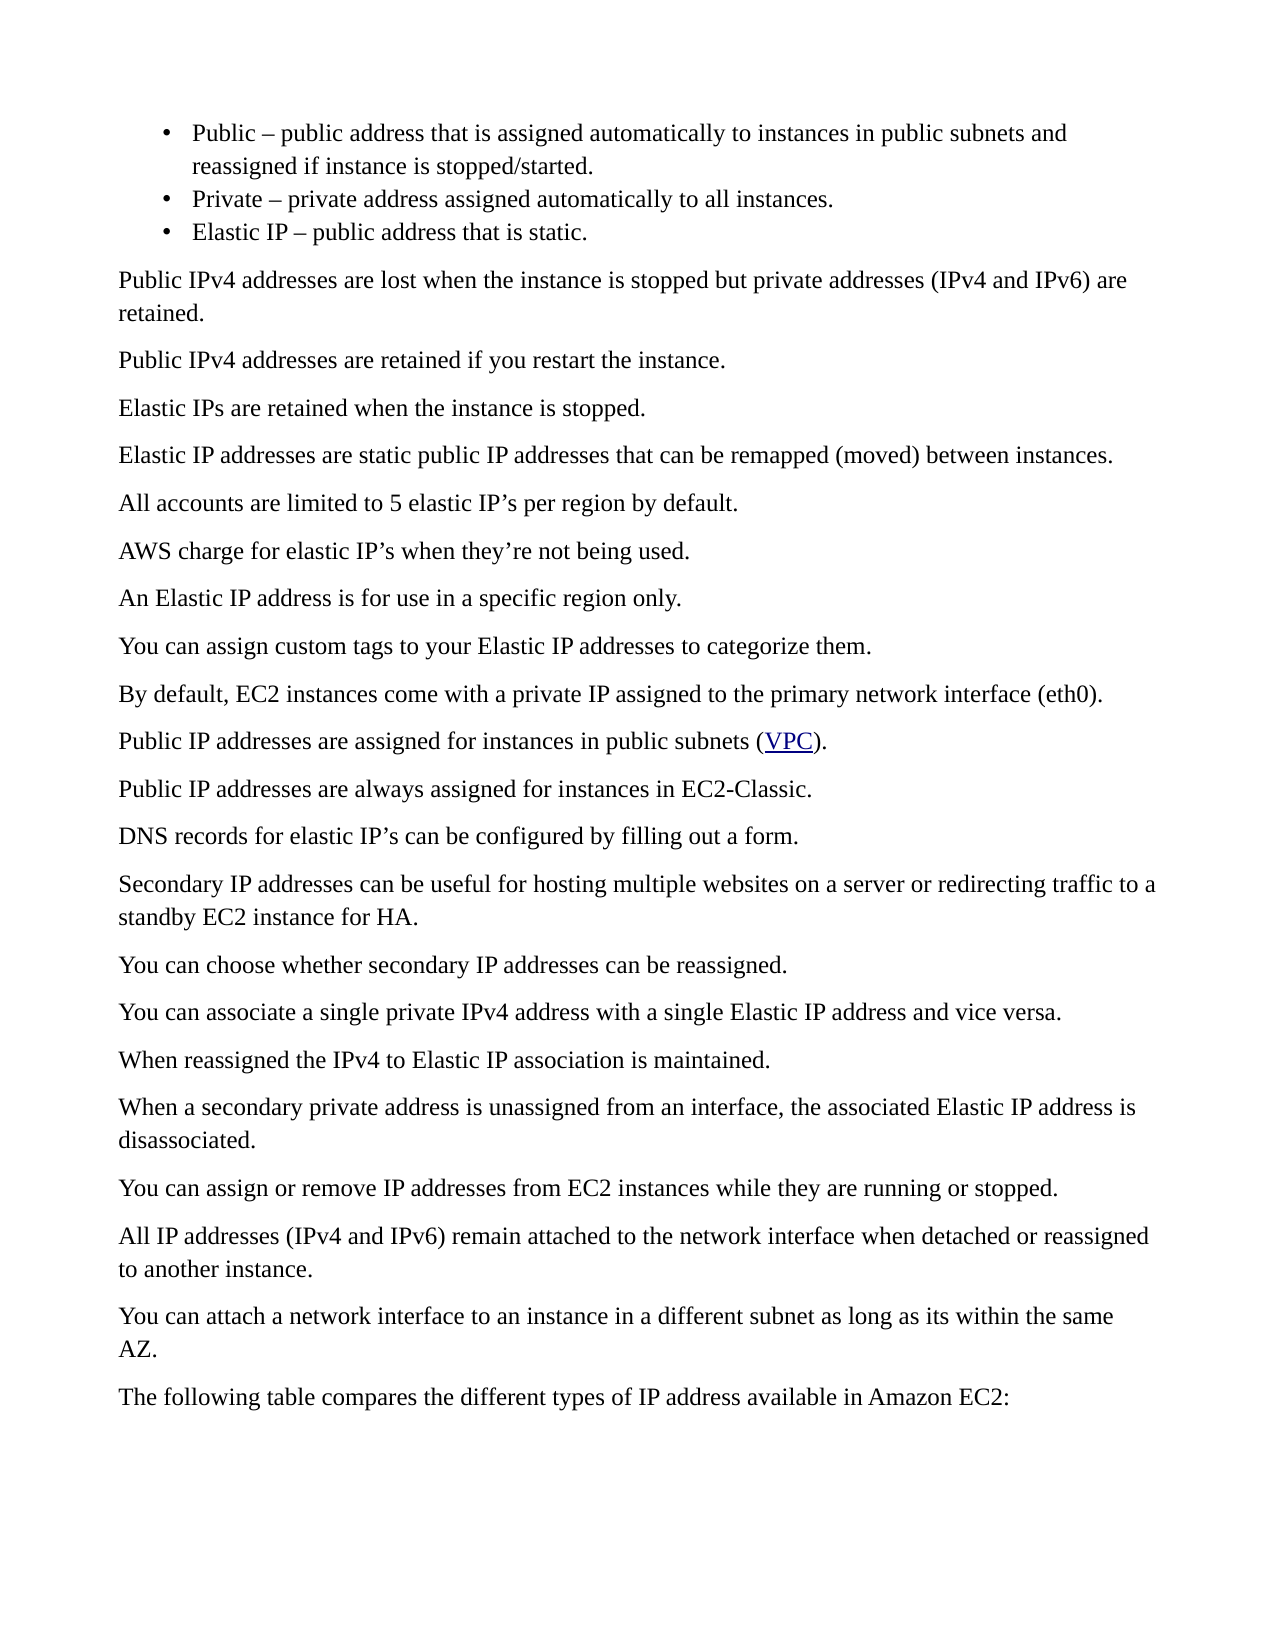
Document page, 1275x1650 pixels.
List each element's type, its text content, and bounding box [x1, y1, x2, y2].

text You can assign or remove IP addresses from EC2 instances while they are running or stopped. [118, 1173, 1157, 1202]
text AWS charge for elastic IP’s when they’re not being used. [118, 536, 1157, 564]
text You can assign custom tags to your Elastic IP addresses to categorize them. [118, 631, 1157, 660]
text An Elastic IP address is for use in a specific region only. [118, 583, 1157, 612]
text All accounts are limited to 5 elastic IP’s per region by default. [118, 488, 1157, 517]
text The following table compares the different types of IP address available in Amazon EC2: [118, 1382, 1157, 1411]
text Elastic IP addresses are static public IP addresses that can be remapped (moved) between instances. [118, 441, 1157, 469]
text You can choose whether secondary IP addresses can be reassigned. [118, 950, 1157, 978]
text Public IP addresses are assigned for instances in public subnets (VPC). [118, 726, 1157, 755]
list Elastic IP – public address that is static. [162, 217, 1157, 246]
text By default, EC2 instances come with a private IP assigned to the primary network interface (eth0). [118, 679, 1157, 707]
text Secondary IP addresses can be useful for hosting multiple websites on a server or redirecting traffic to a standby EC2 instance for HA. [118, 869, 1157, 931]
text Elastic IPs are retained when the instance is stopped. [118, 393, 1157, 422]
text Public IPv4 addresses are lost when the instance is stopped but private addresses (IPv4 and IPv6) are retained. [118, 265, 1157, 327]
text Public IP addresses are always assigned for instances in EC2-Classic. [118, 774, 1157, 803]
list Public – public address that is assigned automatically to instances in public subnets and reassigned if instance is stopped/started. [162, 118, 1157, 180]
text When a secondary private address is unassigned from an interface, the associated Elastic IP address is disassociated. [118, 1092, 1157, 1154]
text When reassigned the IPv4 to Elastic IP association is maintained. [118, 1045, 1157, 1074]
text You can attach a network interface to an instance in a different subnet as long as its within the same AZ. [118, 1301, 1157, 1363]
text DNS records for elastic IP’s can be configured by filling out a form. [118, 821, 1157, 850]
text Public IPv4 addresses are retained if you restart the instance. [118, 345, 1157, 374]
text All IP addresses (IPv4 and IPv6) remain attached to the network interface when detached or reassigned to another instance. [118, 1221, 1157, 1282]
text You can associate a single private IPv4 address with a single Elastic IP address and vice versa. [118, 997, 1157, 1026]
list Private – private address assigned automatically to all instances. [162, 184, 1157, 213]
